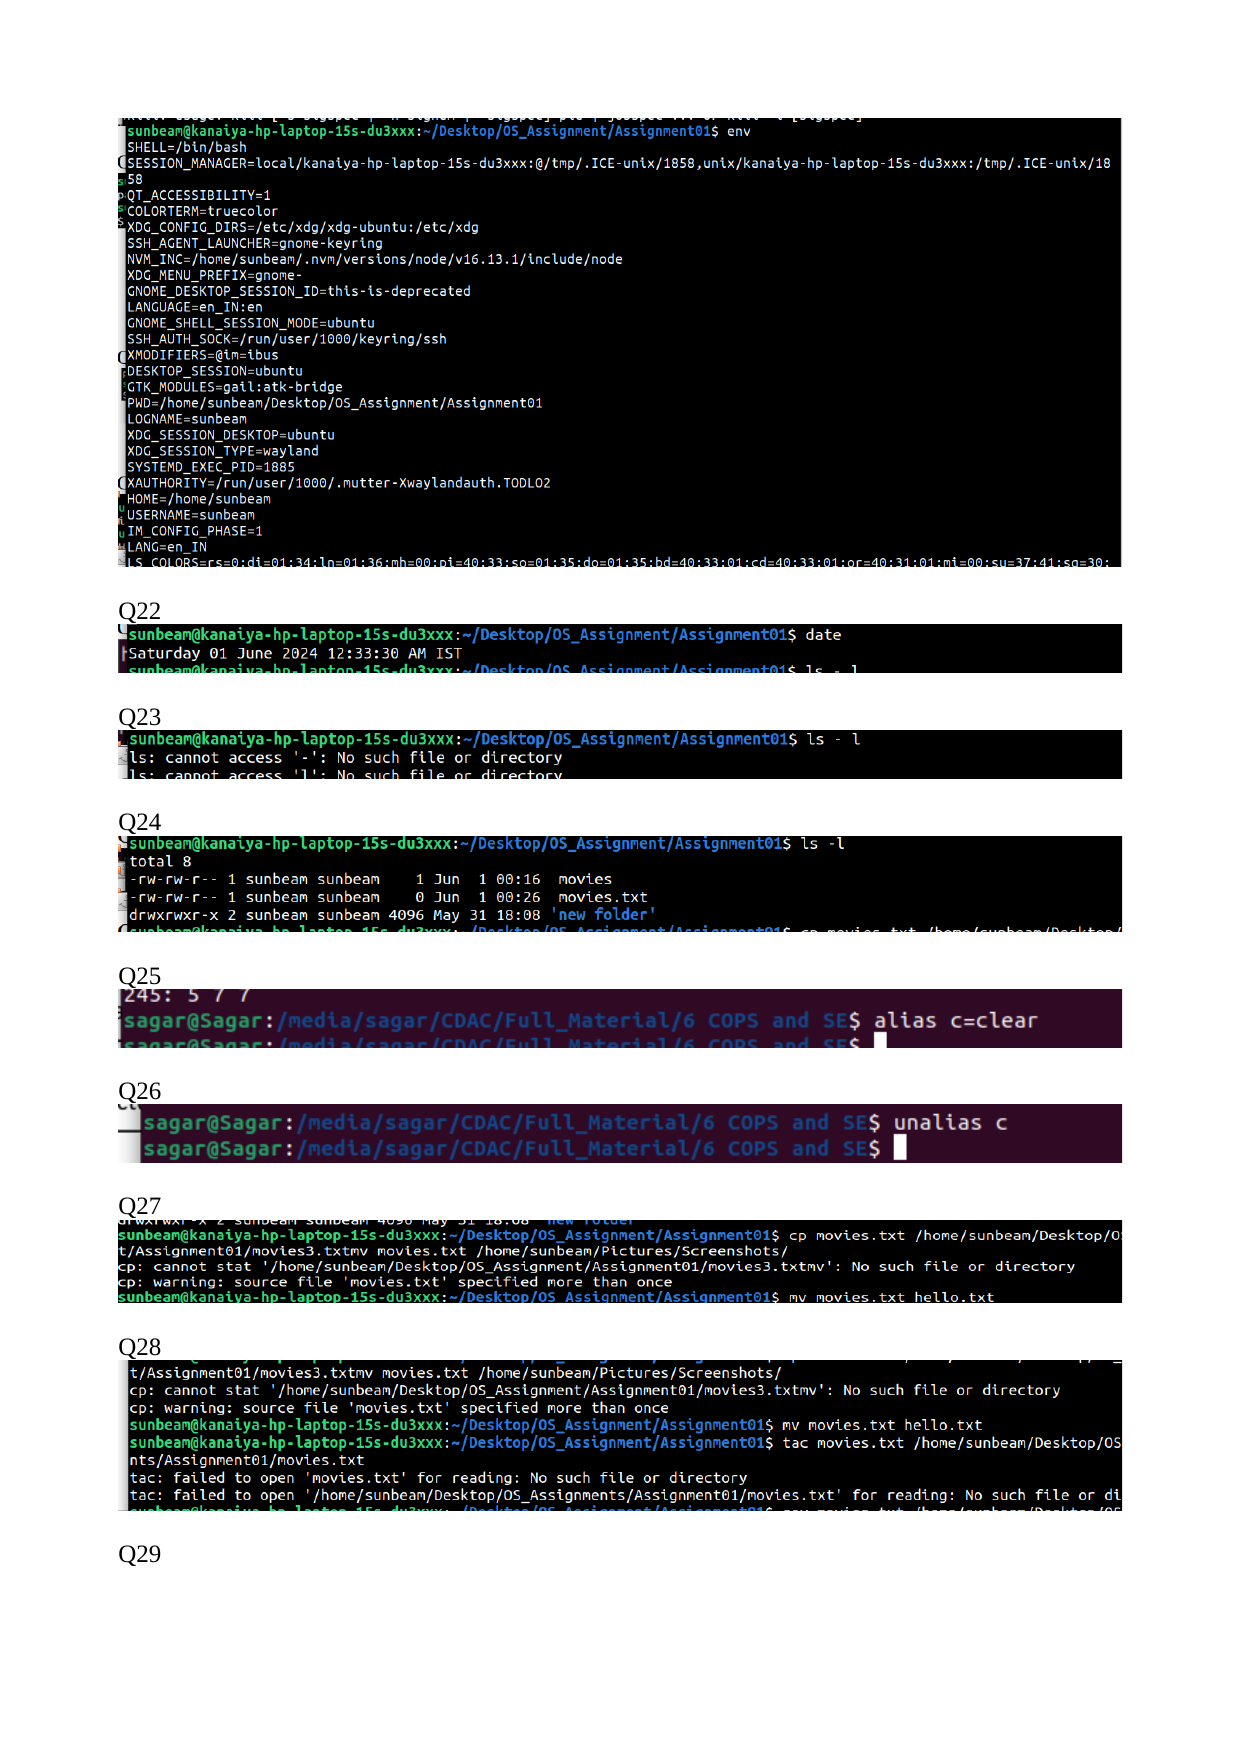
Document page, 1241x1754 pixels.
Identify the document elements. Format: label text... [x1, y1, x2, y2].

text Q28 [118, 1332, 1122, 1360]
picture [118, 836, 1123, 932]
text Q23 [118, 702, 1122, 730]
picture [118, 624, 1123, 673]
text Q24 [118, 807, 1122, 836]
text Q26 [118, 1076, 1122, 1104]
text Q29 [118, 1539, 1122, 1568]
text Q22 [118, 596, 1122, 624]
text Q25 [118, 961, 1122, 989]
picture [118, 118, 1123, 567]
picture [118, 730, 1123, 779]
picture [118, 1220, 1123, 1303]
picture [118, 1104, 1123, 1163]
text Q27 [118, 1191, 1122, 1220]
picture [118, 989, 1123, 1048]
picture [118, 1360, 1123, 1511]
